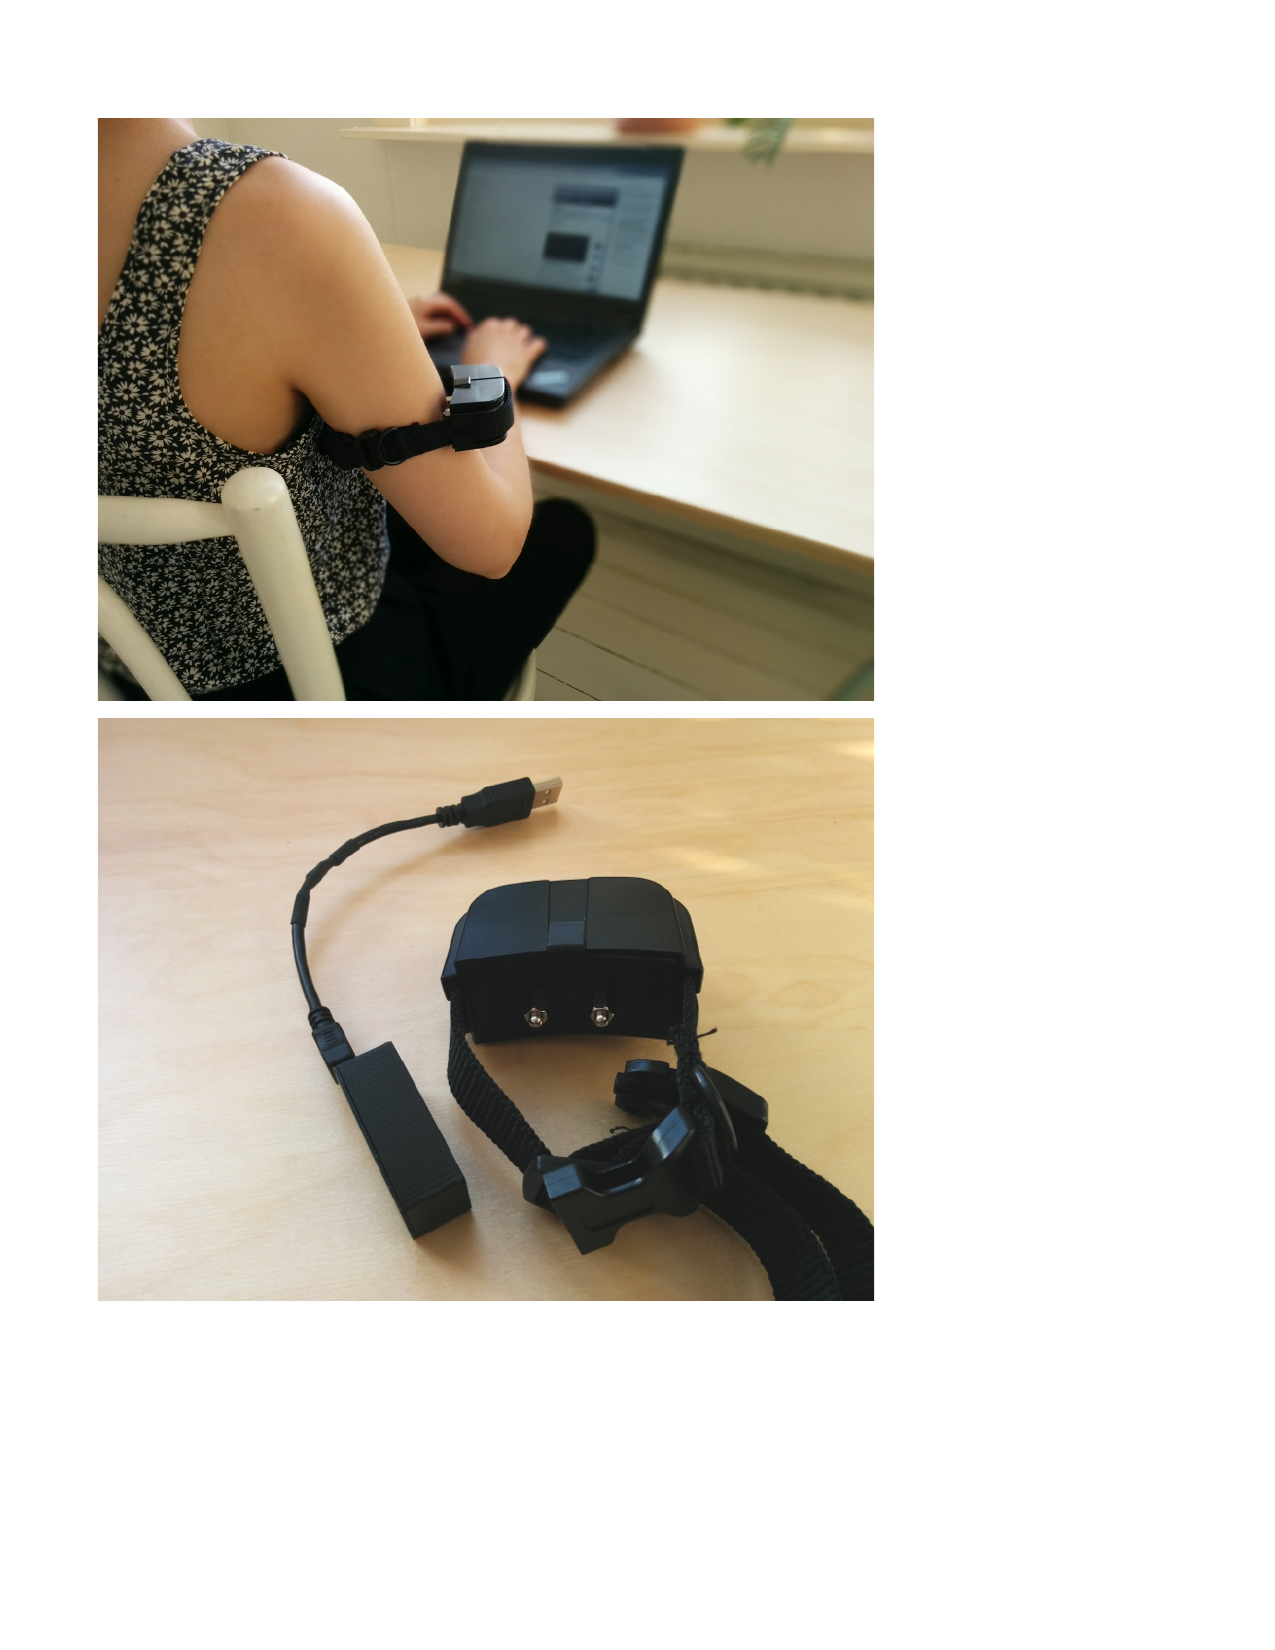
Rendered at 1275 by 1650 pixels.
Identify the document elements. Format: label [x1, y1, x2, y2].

picture [97, 718, 875, 1301]
picture [97, 118, 875, 701]
